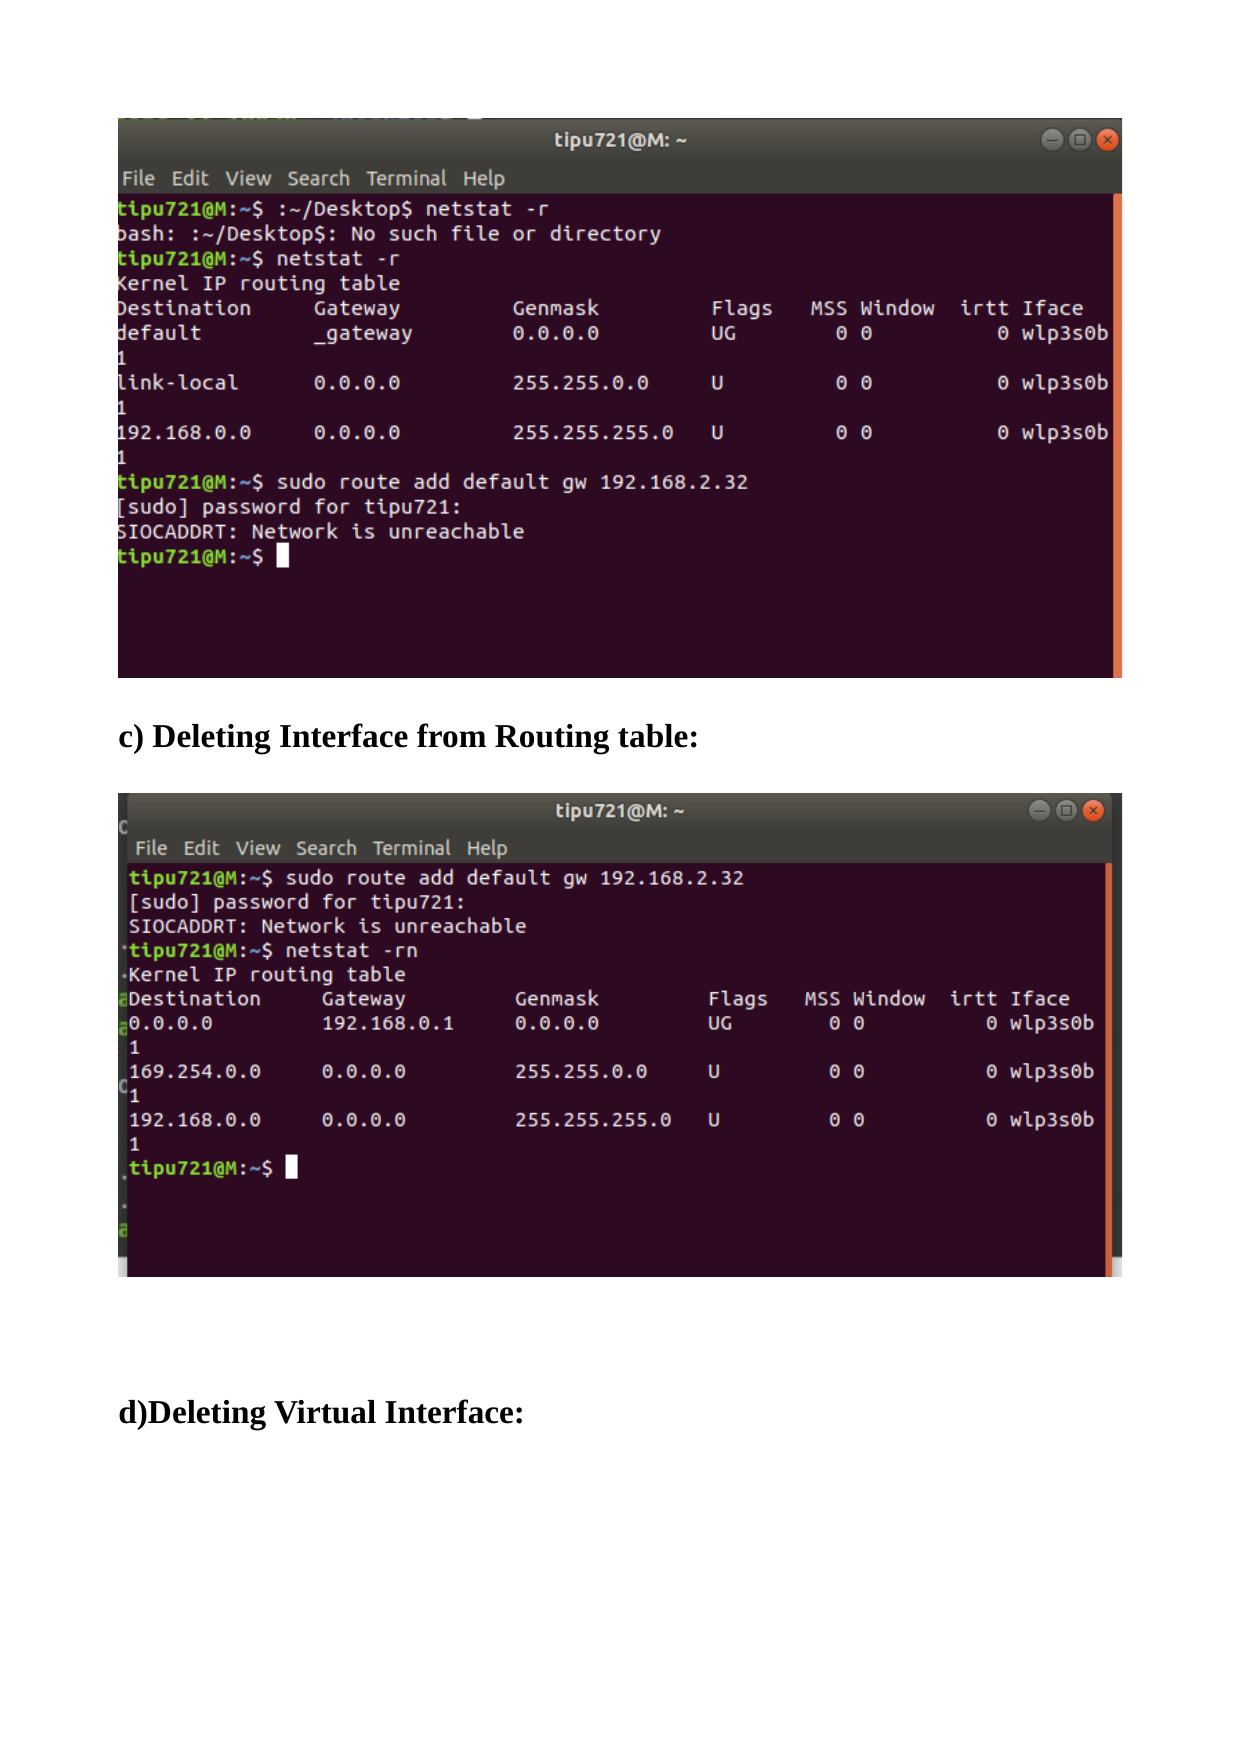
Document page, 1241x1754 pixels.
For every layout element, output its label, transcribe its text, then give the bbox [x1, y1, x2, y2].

picture [118, 118, 1123, 678]
picture [118, 793, 1123, 1277]
text d)Deleting Virtual Interface: [118, 1392, 1122, 1430]
text c) Deleting Interface from Routing table: [118, 716, 1122, 755]
